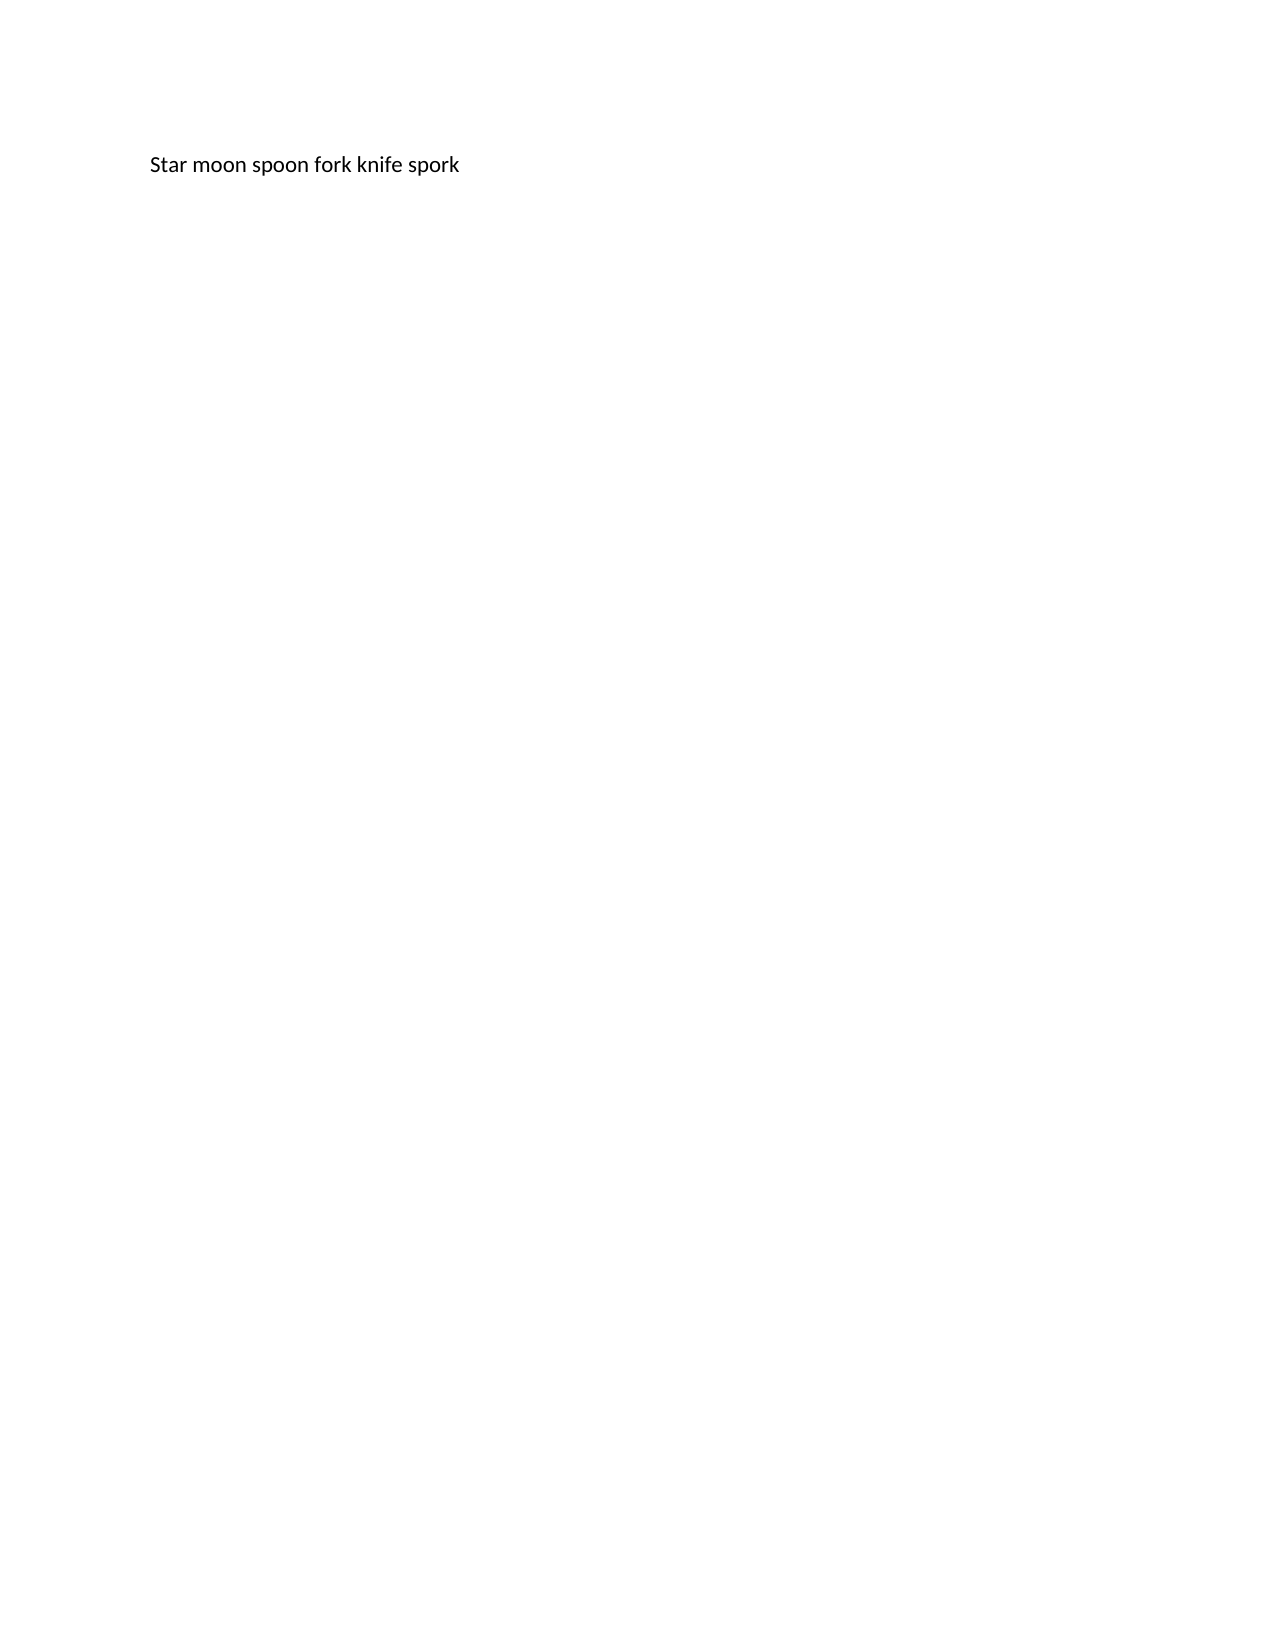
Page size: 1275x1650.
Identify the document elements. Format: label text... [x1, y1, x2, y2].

text Star moon spoon fork knife spork [150, 150, 1125, 178]
